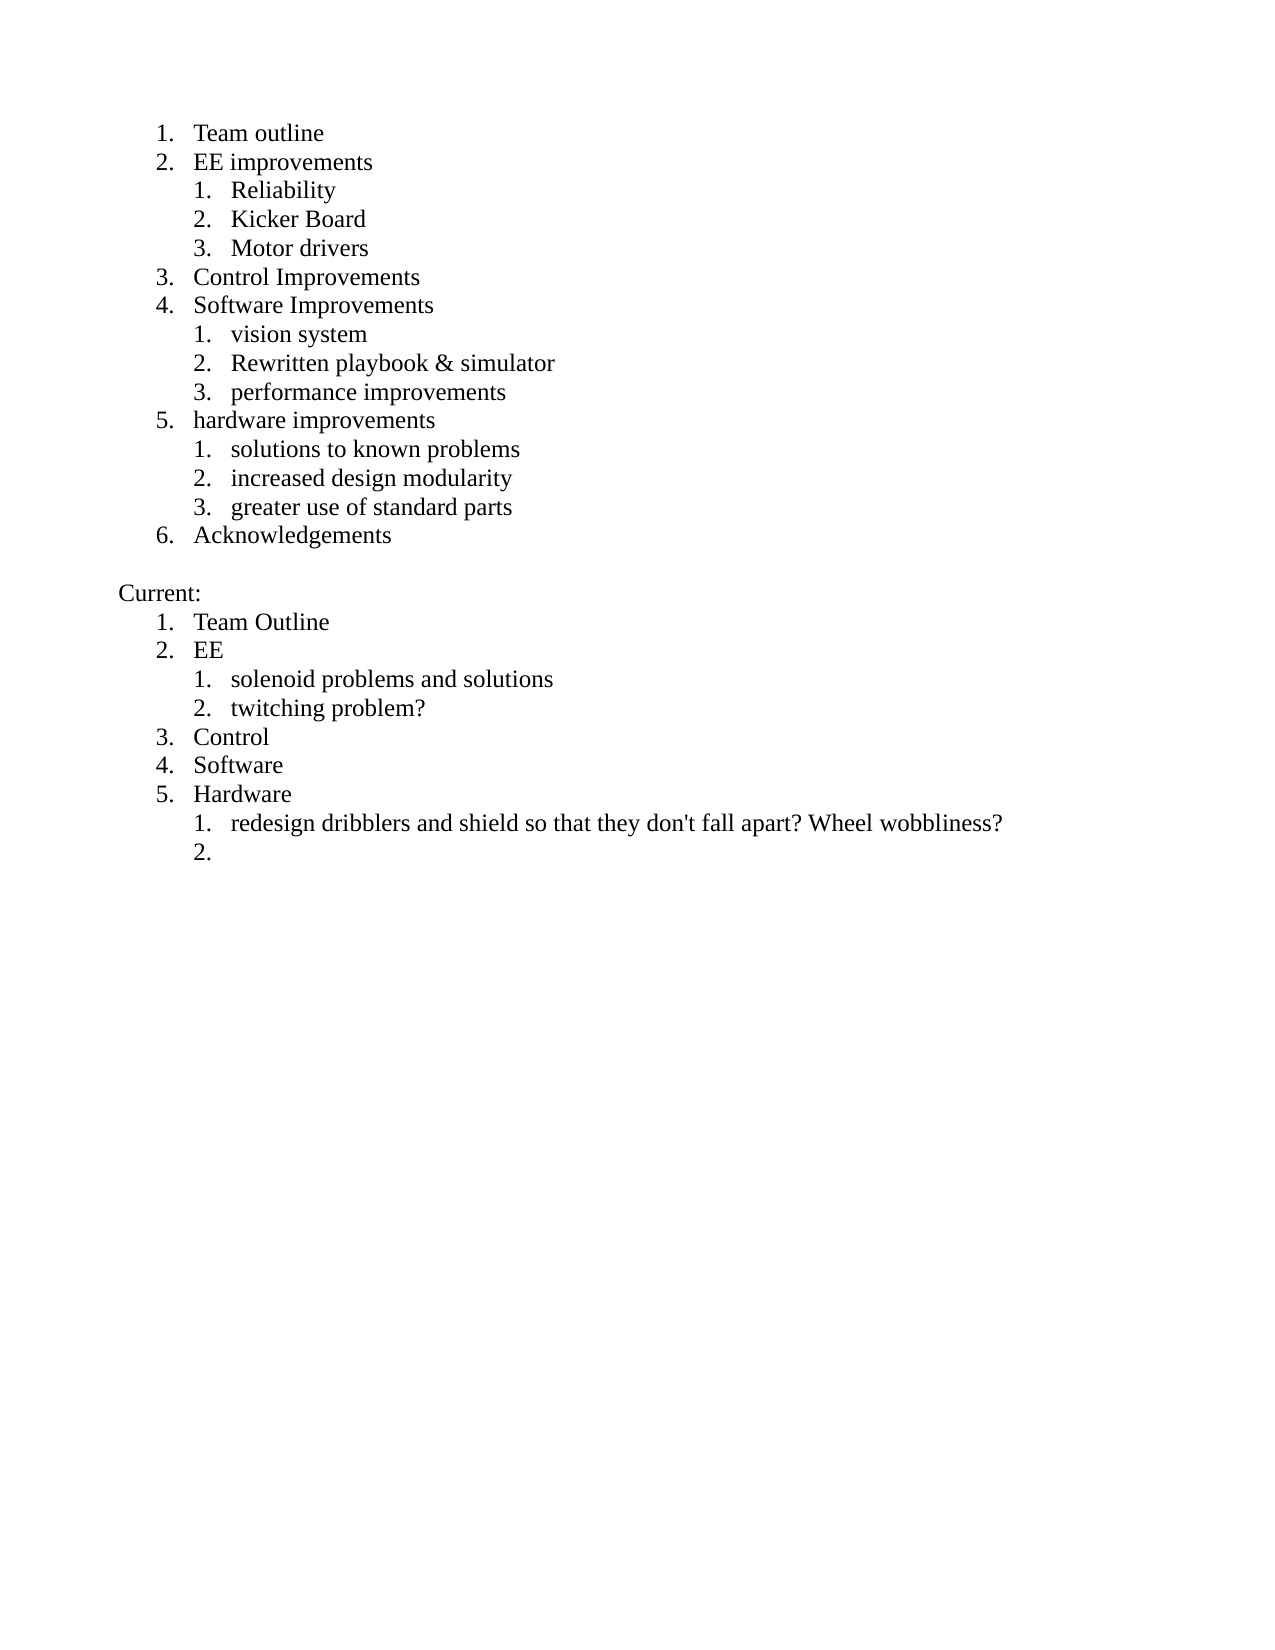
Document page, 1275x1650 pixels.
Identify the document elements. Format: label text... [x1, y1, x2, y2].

list Team outline [156, 118, 1157, 147]
list Software [156, 751, 1157, 779]
list solutions to known problems [193, 434, 1157, 463]
list performance improvements [193, 377, 1157, 406]
list Acknowledgements [156, 521, 1157, 549]
list redesign dribblers and shield so that they don't fall apart? Wheel wobbliness? [193, 808, 1157, 837]
list Control Improvements [156, 262, 1157, 291]
list Rewritten playbook & simulator [193, 348, 1157, 377]
list Kicker Board [193, 204, 1157, 233]
list Software Improvements [156, 291, 1157, 319]
list Team Outline [156, 607, 1157, 636]
list hardware improvements [156, 406, 1157, 434]
list Control [156, 722, 1157, 751]
text Current: [118, 578, 1157, 607]
list increased design modularity [193, 463, 1157, 492]
list Motor drivers [193, 233, 1157, 262]
list solenoid problems and solutions [193, 664, 1157, 693]
list Reliability [193, 176, 1157, 204]
list twitching problem? [193, 693, 1157, 722]
list Hardware [156, 779, 1157, 808]
list greater use of standard parts [193, 492, 1157, 521]
list vision system [193, 319, 1157, 348]
list EE improvements [156, 147, 1157, 176]
list EE [156, 636, 1157, 664]
